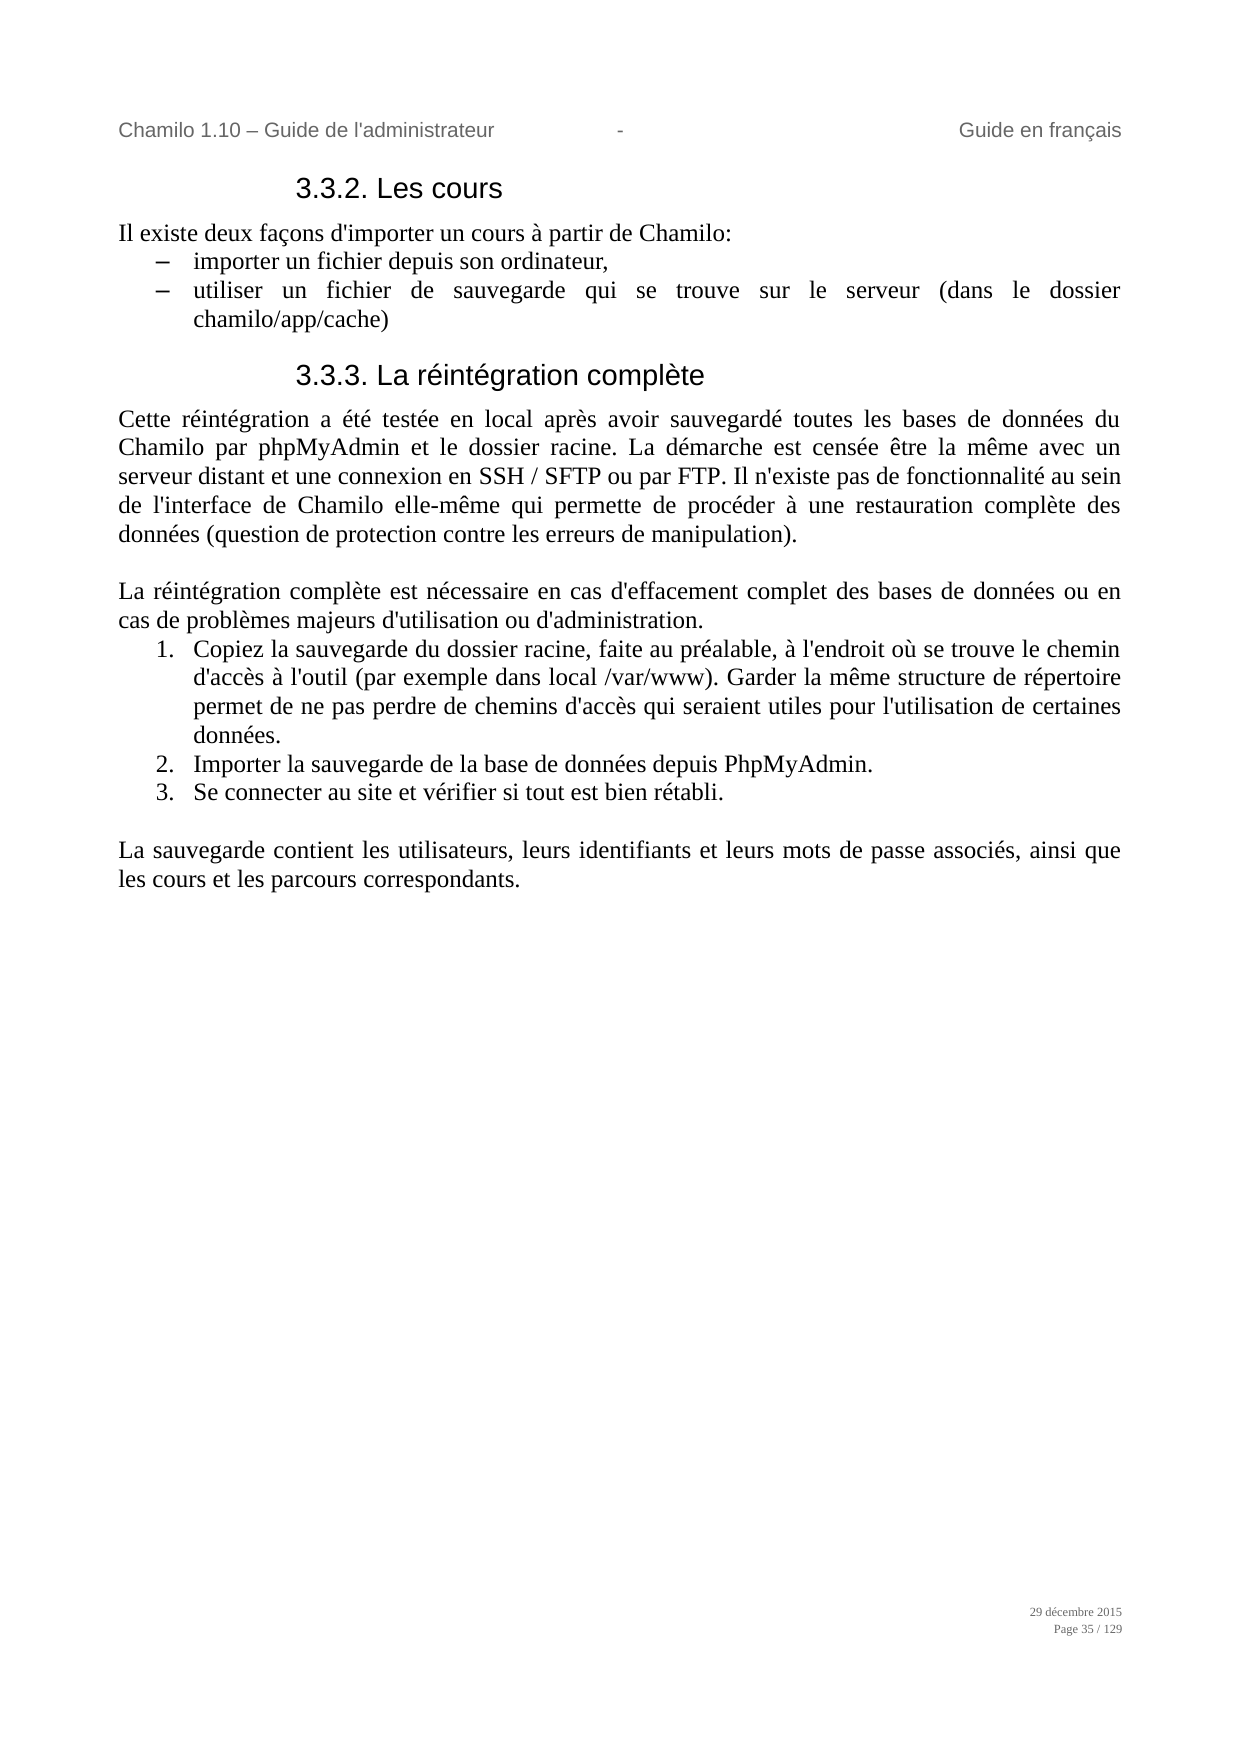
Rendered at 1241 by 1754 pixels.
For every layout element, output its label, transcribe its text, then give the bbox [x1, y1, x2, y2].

subtitle Les cours [295, 172, 1122, 205]
list utiliser un fichier de sauvegarde qui se trouve sur le serveur (dans le dossier chamilo/app/cache) [156, 275, 1122, 333]
text La réintégration complète est nécessaire en cas d'effacement complet des bases de données ou en cas de problèmes majeurs d'utilisation ou d'administration. [118, 576, 1122, 634]
subtitle La réintégration complète [295, 358, 1122, 391]
text La sauvegarde contient les utilisateurs, leurs identifiants et leurs mots de passe associés, ainsi que les cours et les parcours correspondants. [118, 835, 1122, 892]
list Importer la sauvegarde de la base de données depuis PhpMyAdmin. [156, 749, 1122, 777]
list Se connecter au site et vérifier si tout est bien rétabli. [156, 777, 1122, 806]
list Copiez la sauvegarde du dossier racine, faite au préalable, à l'endroit où se trouve le chemin d'accès à l'outil (par exemple dans local /var/www). Garder la même structure de répertoire permet de ne pas perdre de chemins d'accès qui seraient utiles pour l'utilisation de certaines données. [156, 634, 1122, 749]
list importer un fichier depuis son ordinateur, [156, 246, 1122, 275]
text Cette réintégration a été testée en local après avoir sauvegardé toutes les bases de données du Chamilo par phpMyAdmin et le dossier racine. La démarche est censée être la même avec un serveur distant et une connexion en SSH / SFTP ou par FTP. Il n'existe pas de fonctionnalité au sein de l'interface de Chamilo elle-même qui permette de procéder à une restauration complète des données (question de protection contre les erreurs de manipulation). [118, 404, 1122, 547]
text Il existe deux façons d'importer un cours à partir de Chamilo: [118, 218, 1122, 246]
